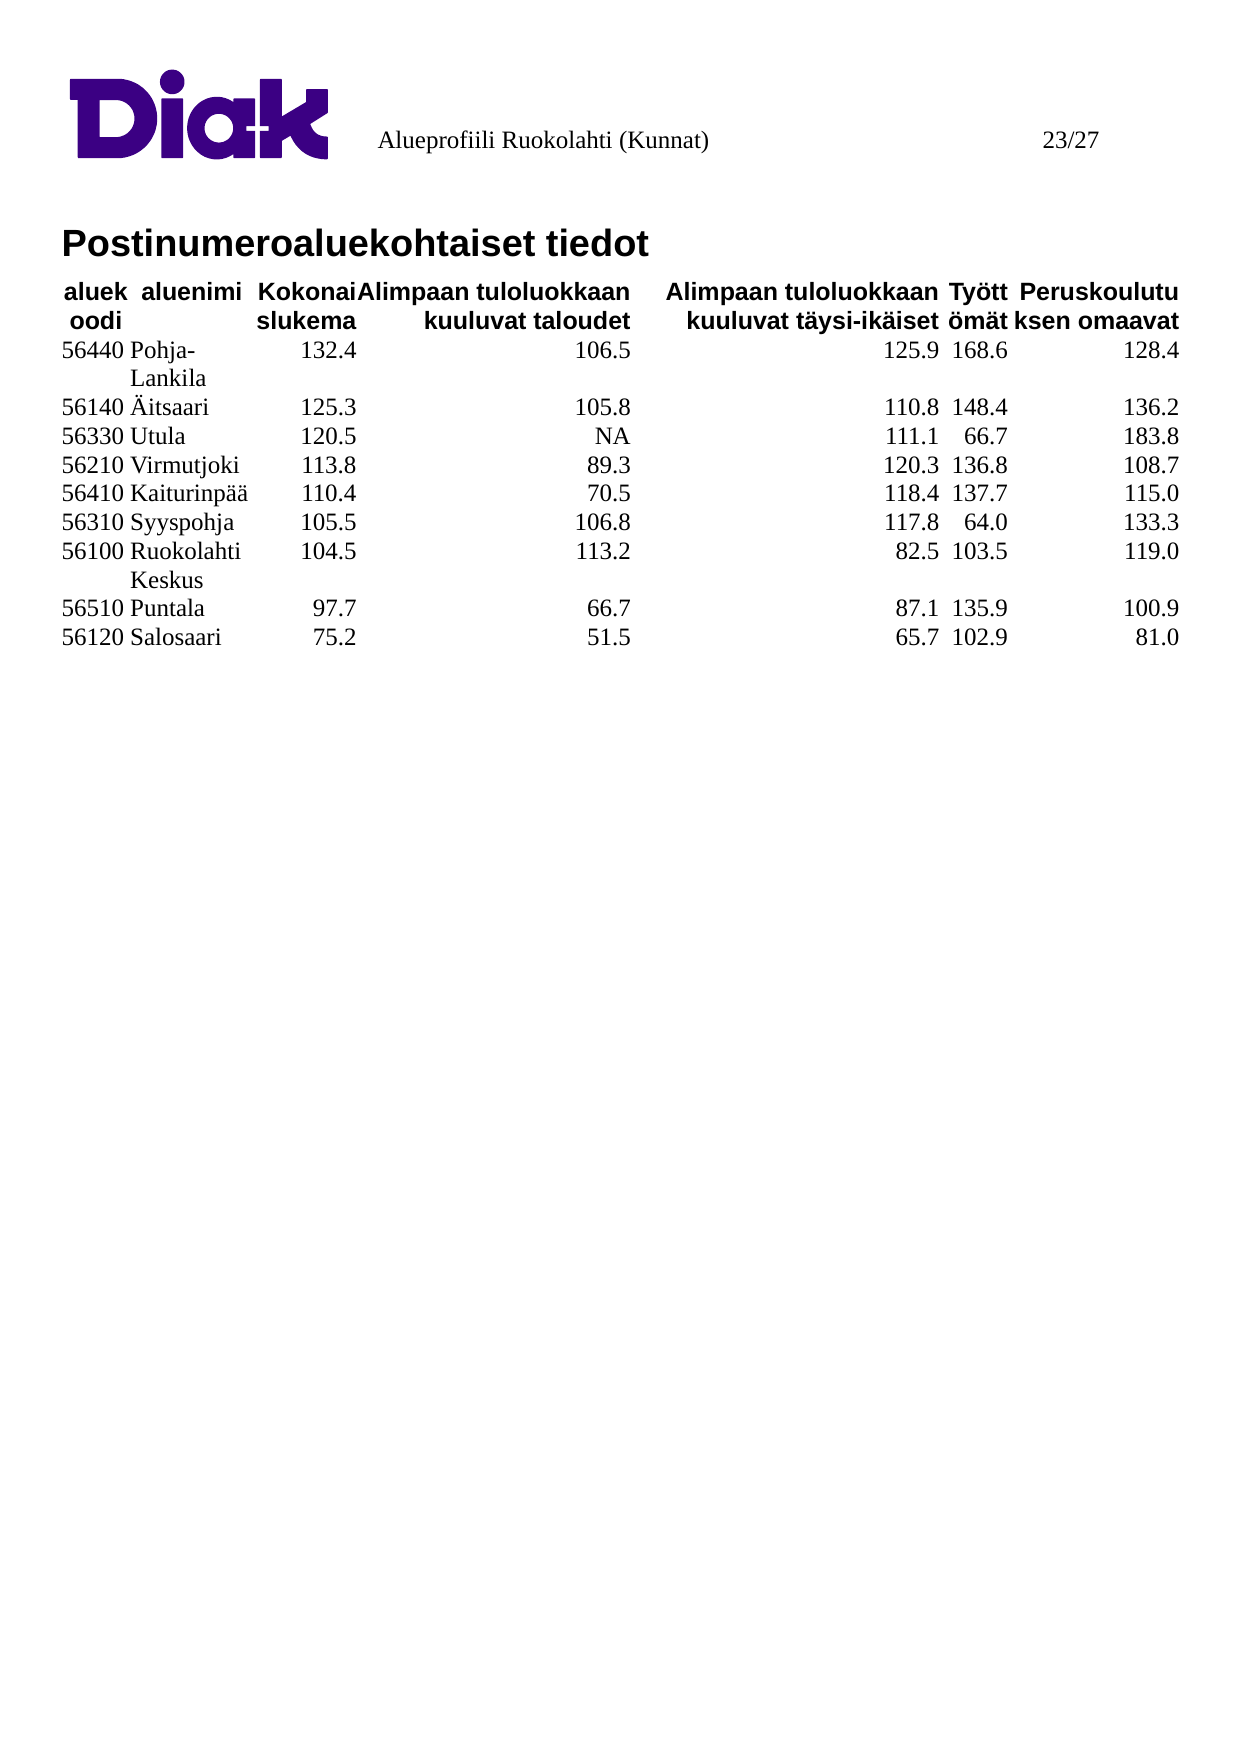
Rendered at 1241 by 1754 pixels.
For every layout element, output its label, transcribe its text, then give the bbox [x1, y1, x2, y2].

table_cell 118.4 [631, 479, 939, 507]
table_header Alimpaan tuloluokkaan kuuluvat taloudet [356, 277, 631, 335]
table_cell 115.0 [1008, 479, 1179, 507]
table_cell 117.8 [631, 507, 939, 536]
table_cell 137.7 [939, 479, 1008, 507]
table_cell 56510 [61, 594, 130, 622]
table_cell Syyspohja [130, 507, 253, 536]
table_cell 56330 [61, 421, 130, 450]
table_cell 70.5 [356, 479, 631, 507]
table_cell 120.5 [253, 421, 356, 450]
table_cell Puntala [130, 594, 253, 622]
table_cell 102.9 [939, 622, 1008, 651]
table_cell 65.7 [631, 622, 939, 651]
table_header Alimpaan tuloluokkaan kuuluvat täysi-ikäiset [631, 277, 939, 335]
table_cell 56310 [61, 507, 130, 536]
table_cell 148.4 [939, 392, 1008, 421]
table_cell Salosaari [130, 622, 253, 651]
table_cell 135.9 [939, 594, 1008, 622]
table_cell 56410 [61, 479, 130, 507]
table_cell 168.6 [939, 335, 1008, 392]
table_cell Utula [130, 421, 253, 450]
table_cell 119.0 [1008, 536, 1179, 593]
table_cell 106.8 [356, 507, 631, 536]
table_cell Ruokolahti Keskus [130, 536, 253, 593]
table_cell 133.3 [1008, 507, 1179, 536]
table_cell 89.3 [356, 450, 631, 478]
table_cell 81.0 [1008, 622, 1179, 651]
table_header aluekoodi [61, 277, 130, 335]
table_cell 110.4 [253, 479, 356, 507]
table_cell Äitsaari [130, 392, 253, 421]
table_cell 136.2 [1008, 392, 1179, 421]
table_cell 104.5 [253, 536, 356, 593]
table_cell 105.8 [356, 392, 631, 421]
table_cell 87.1 [631, 594, 939, 622]
table_header Peruskoulutuksen omaavat [1008, 277, 1179, 335]
table_cell 100.9 [1008, 594, 1179, 622]
table_cell Virmutjoki [130, 450, 253, 478]
table_cell 75.2 [253, 622, 356, 651]
subtitle Postinumeroaluekohtaiset tiedot [61, 221, 1179, 265]
table_cell 136.8 [939, 450, 1008, 478]
table_cell 111.1 [631, 421, 939, 450]
table_cell 66.7 [939, 421, 1008, 450]
table_cell 132.4 [253, 335, 356, 392]
table_cell 113.8 [253, 450, 356, 478]
table_cell 183.8 [1008, 421, 1179, 450]
table_cell 106.5 [356, 335, 631, 392]
table_cell 64.0 [939, 507, 1008, 536]
table_cell Kaiturinpää [130, 479, 253, 507]
table_cell 82.5 [631, 536, 939, 593]
table_cell 103.5 [939, 536, 1008, 593]
table_cell Pohja-Lankila [130, 335, 253, 392]
table_cell 56100 [61, 536, 130, 593]
table_cell NA [356, 421, 631, 450]
table_cell 108.7 [1008, 450, 1179, 478]
table_cell 97.7 [253, 594, 356, 622]
table_cell 51.5 [356, 622, 631, 651]
table_header Kokonaislukema [253, 277, 356, 335]
table_cell 56120 [61, 622, 130, 651]
table_cell 113.2 [356, 536, 631, 593]
table_cell 120.3 [631, 450, 939, 478]
table_cell 66.7 [356, 594, 631, 622]
table_cell 128.4 [1008, 335, 1179, 392]
table_cell 56140 [61, 392, 130, 421]
table_cell 56210 [61, 450, 130, 478]
table_header Työttömät [939, 277, 1008, 335]
table_cell 105.5 [253, 507, 356, 536]
table_cell 125.9 [631, 335, 939, 392]
table_cell 56440 [61, 335, 130, 392]
table_cell 110.8 [631, 392, 939, 421]
table_cell 125.3 [253, 392, 356, 421]
table_header aluenimi [130, 277, 253, 335]
